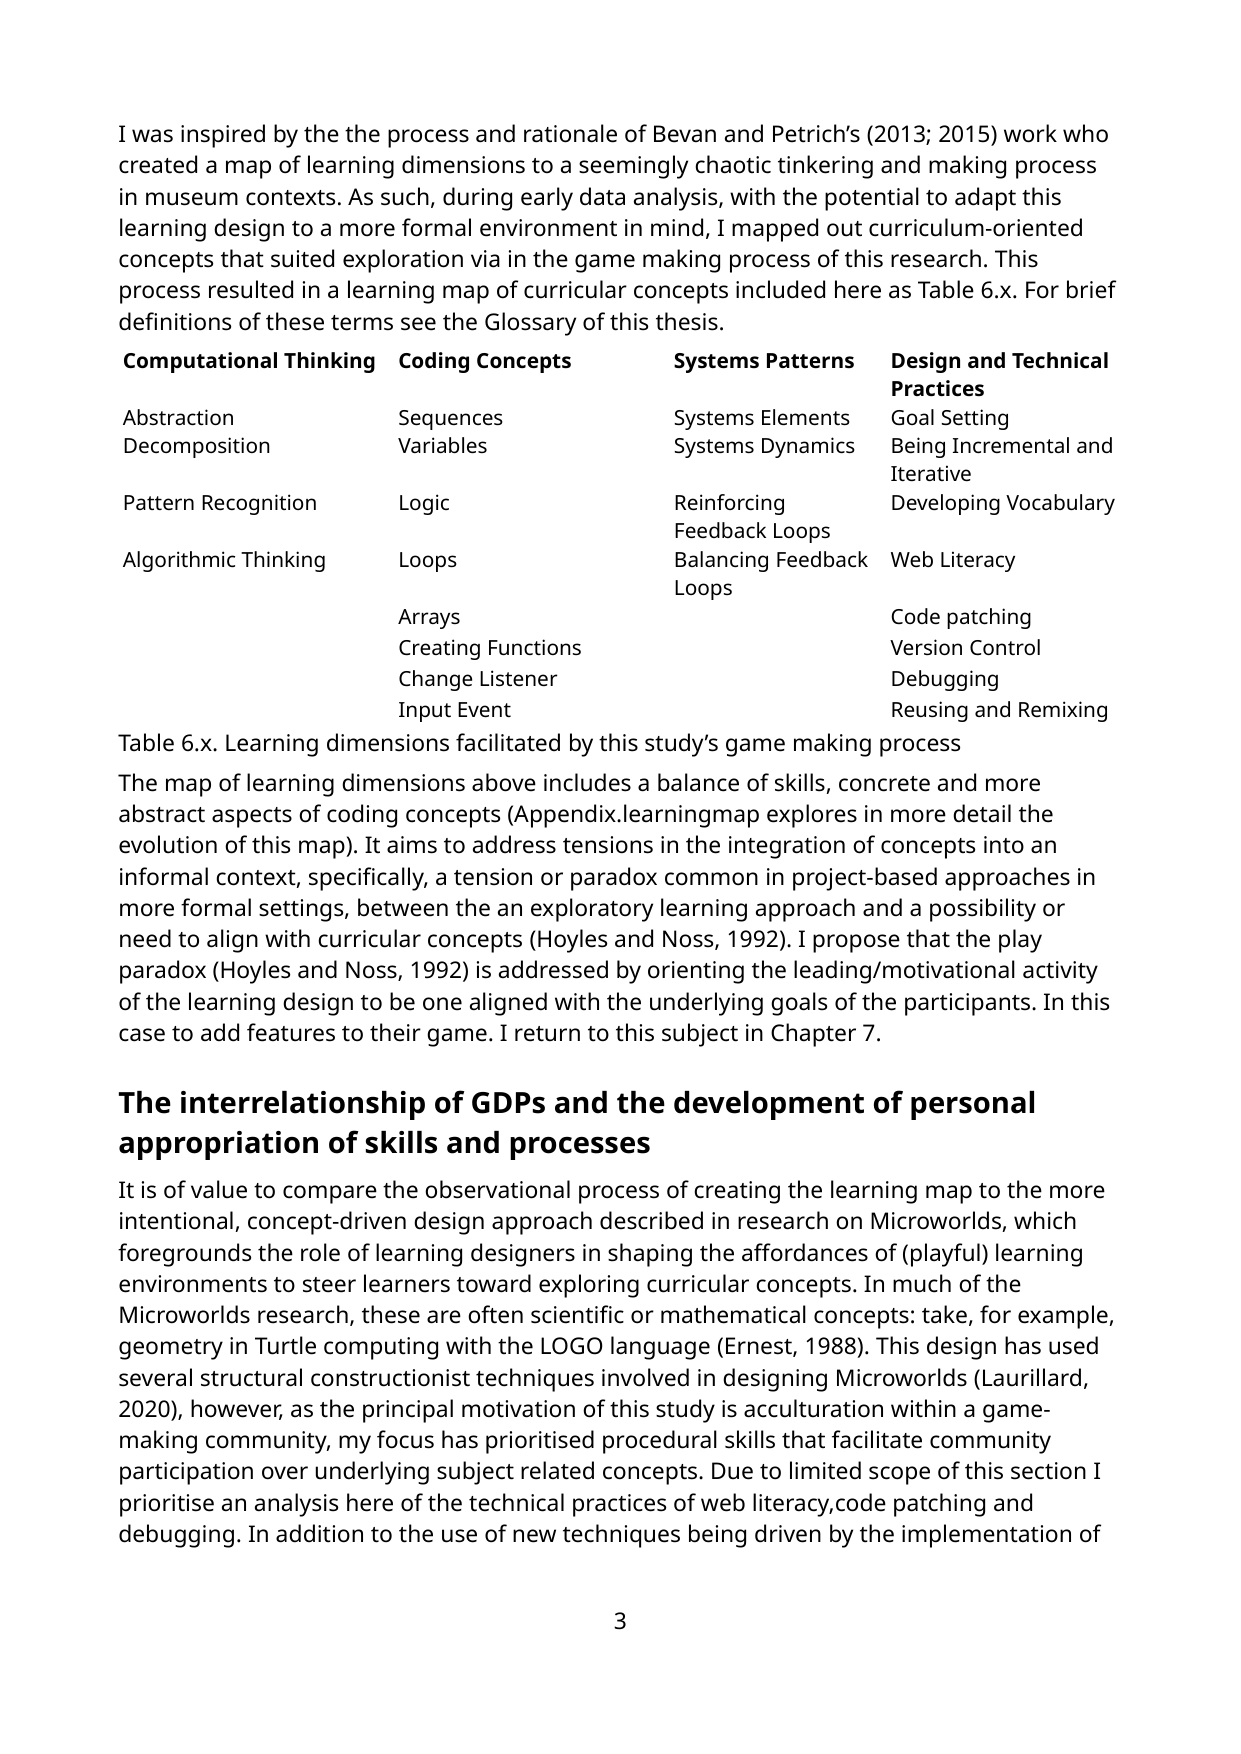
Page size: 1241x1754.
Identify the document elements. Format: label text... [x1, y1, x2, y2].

table_cell Reusing and Remixing [886, 696, 1122, 727]
text Table 6.x. Learning dimensions facilitated by this study’s game making process [118, 727, 1122, 758]
text I was inspired by the the process and rationale of Bevan and Petrich’s (2013; 2015) work who created a map of learning dimensions to a seemingly chaotic tinkering and making process in museum contexts. As such, during early data analysis, with the potential to adapt this learning design to a more formal environment in mind, I mapped out curriculum-oriented concepts that suited exploration via in the game making process of this research. This process resulted in a learning map of curricular concepts included here as Table 6.x. For brief definitions of these terms see the Glossary of this thesis. [118, 118, 1122, 337]
table_cell Version Control [886, 633, 1122, 664]
table_header Coding Concepts [394, 346, 669, 403]
table_cell Developing Vocabulary [886, 488, 1122, 545]
table_cell Arrays [394, 602, 669, 633]
table_cell Being Incremental and Iterative [886, 431, 1122, 488]
table_cell Systems Elements [669, 403, 886, 431]
table_cell Loops [394, 545, 669, 602]
table_cell Input Event [394, 696, 669, 727]
table_cell Reinforcing Feedback Loops [669, 488, 886, 545]
table_cell Pattern Recognition [118, 488, 394, 545]
table_cell [669, 633, 886, 664]
table_cell Abstraction [118, 403, 394, 431]
table_cell Goal Setting [886, 403, 1122, 431]
table_cell [118, 664, 394, 696]
table_cell Change Listener [394, 664, 669, 696]
table_cell Balancing Feedback Loops [669, 545, 886, 602]
table_header Design and Technical Practices [886, 346, 1122, 403]
table_header Computational Thinking [118, 346, 394, 403]
table_cell Variables [394, 431, 669, 488]
subtitle The interrelationship of GDPs and the development of personal appropriation of skills and processes [118, 1082, 1122, 1162]
table_cell Systems Dynamics [669, 431, 886, 488]
table_cell [669, 696, 886, 727]
table_cell [118, 696, 394, 727]
table_cell Decomposition [118, 431, 394, 488]
table_cell Logic [394, 488, 669, 545]
table_cell Debugging [886, 664, 1122, 696]
table_cell Algorithmic Thinking [118, 545, 394, 602]
table_cell [118, 633, 394, 664]
table_cell Sequences [394, 403, 669, 431]
table_cell [669, 664, 886, 696]
table_cell Web Literacy [886, 545, 1122, 602]
table_cell Code patching [886, 602, 1122, 633]
table_header Systems Patterns [669, 346, 886, 403]
text The map of learning dimensions above includes a balance of skills, concrete and more abstract aspects of coding concepts (Appendix.learningmap explores in more detail the evolution of this map). It aims to address tensions in the integration of concepts into an informal context, specifically, a tension or paradox common in project-based approaches in more formal settings, between the an exploratory learning approach and a possibility or need to align with curricular concepts (Hoyles and Noss, 1992). I propose that the play paradox (Hoyles and Noss, 1992) is addressed by orienting the leading/motivational activity of the learning design to be one aligned with the underlying goals of the participants. In this case to add features to their game. I return to this subject in Chapter 7. [118, 767, 1122, 1048]
table_cell [118, 602, 394, 633]
table_cell [669, 602, 886, 633]
text It is of value to compare the observational process of creating the learning map to the more intentional, concept-driven design approach described in research on Microworlds, which foregrounds the role of learning designers in shaping the affordances of (playful) learning environments to steer learners toward exploring curricular concepts. In much of the Microworlds research, these are often scientific or mathematical concepts: take, for example, geometry in Turtle computing with the LOGO language (Ernest, 1988). This design has used several structural constructionist techniques involved in designing Microworlds (Laurillard, 2020), however, as the principal motivation of this study is acculturation within a game-making community, my focus has prioritised procedural skills that facilitate community participation over underlying subject related concepts. Due to limited scope of this section I prioritise an analysis here of the technical practices of web literacy,code patching and debugging. In addition to the use of new techniques being driven by the implementation of [118, 1174, 1122, 1549]
table_cell Creating Functions [394, 633, 669, 664]
